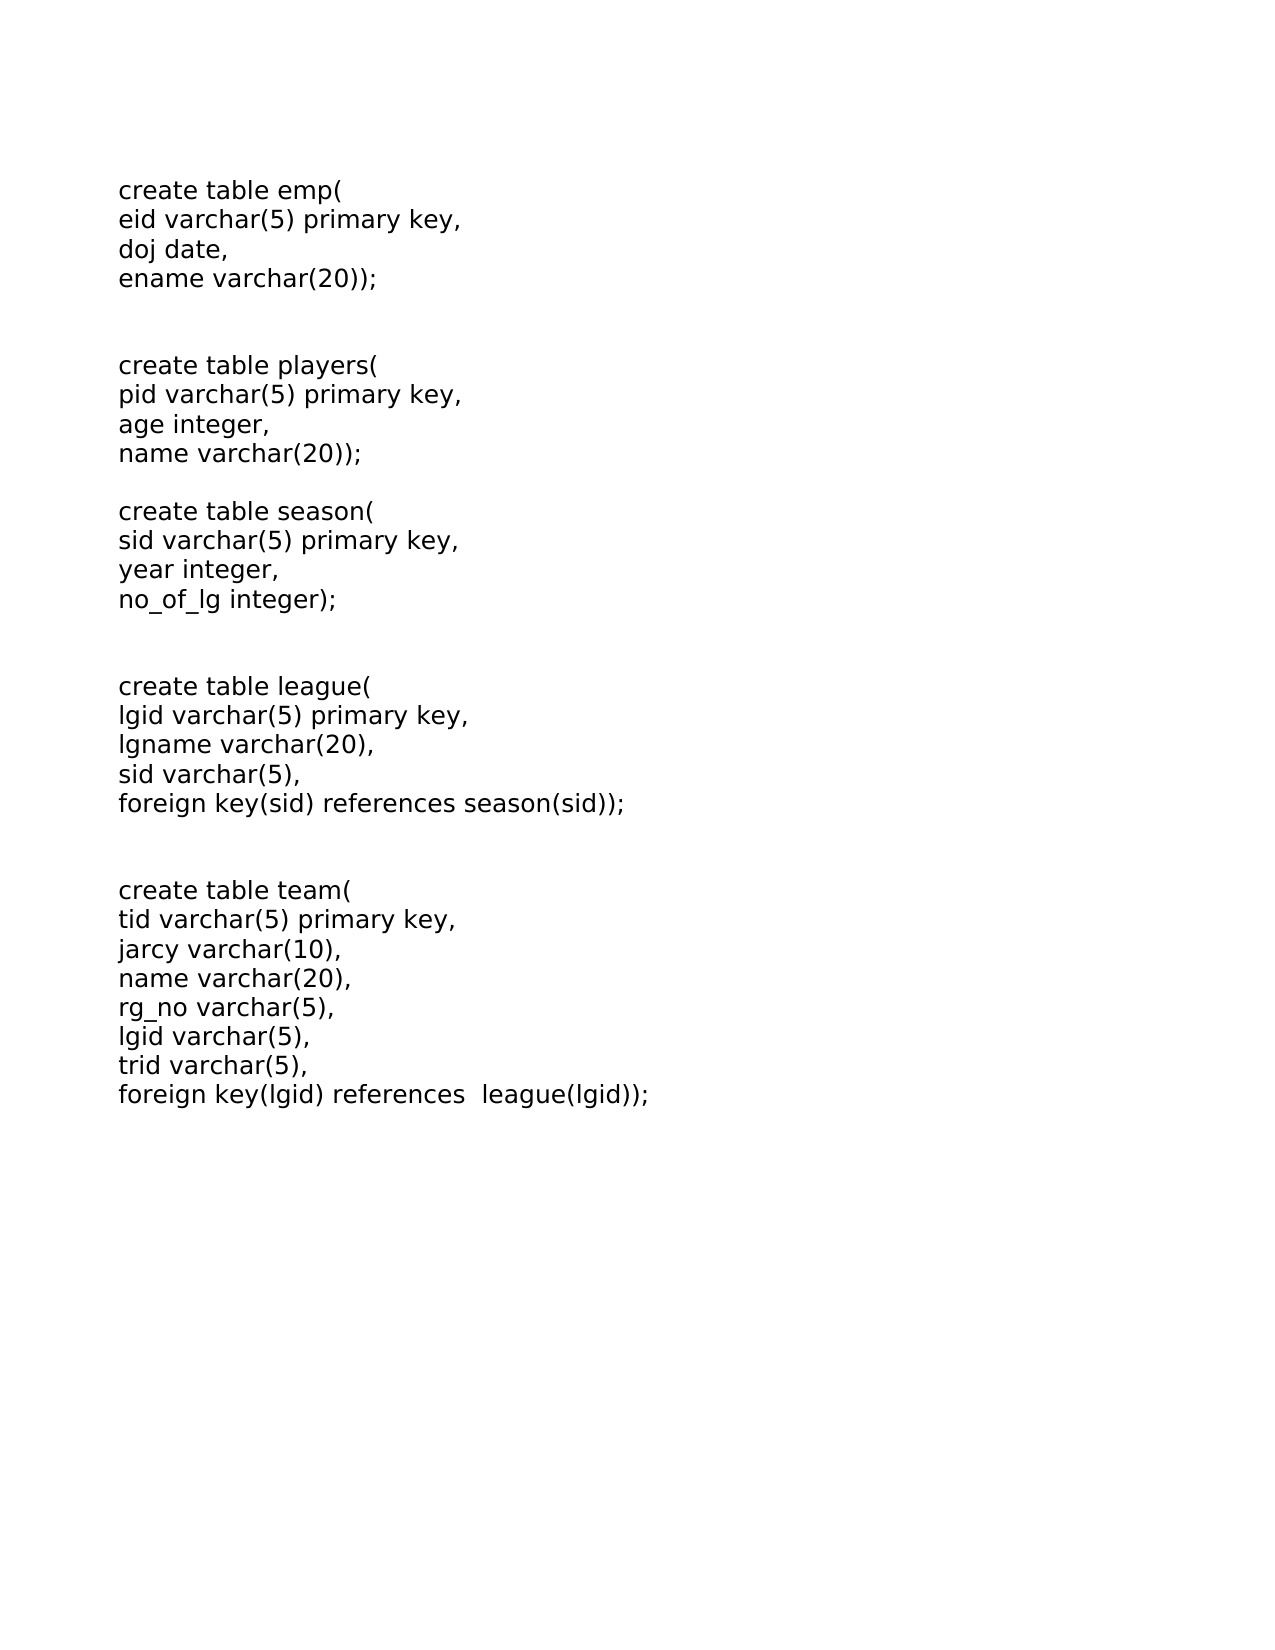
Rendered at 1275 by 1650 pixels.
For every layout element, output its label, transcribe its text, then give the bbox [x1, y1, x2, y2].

text lgid varchar(5) primary key, [118, 701, 1157, 731]
text create table players( [118, 351, 1157, 381]
text sid varchar(5) primary key, [118, 526, 1157, 556]
text no_of_lg integer); [118, 585, 1157, 614]
text doj date, [118, 235, 1157, 264]
text name varchar(20)); [118, 439, 1157, 468]
text sid varchar(5), [118, 760, 1157, 789]
text create table season( [118, 497, 1157, 526]
text create table league( [118, 672, 1157, 701]
text age integer, [118, 410, 1157, 439]
text ename varchar(20)); [118, 264, 1157, 293]
text rg_no varchar(5), [118, 993, 1157, 1022]
text foreign key(sid) references season(sid)); [118, 789, 1157, 818]
text name varchar(20), [118, 964, 1157, 993]
text foreign key(lgid) references league(lgid)); [118, 1081, 1157, 1110]
text trid varchar(5), [118, 1051, 1157, 1081]
text create table team( [118, 876, 1157, 906]
text pid varchar(5) primary key, [118, 381, 1157, 410]
text jarcy varchar(10), [118, 935, 1157, 964]
text create table emp( [118, 176, 1157, 206]
text eid varchar(5) primary key, [118, 206, 1157, 235]
text lgid varchar(5), [118, 1022, 1157, 1051]
text lgname varchar(20), [118, 731, 1157, 760]
text tid varchar(5) primary key, [118, 906, 1157, 935]
text year integer, [118, 556, 1157, 585]
